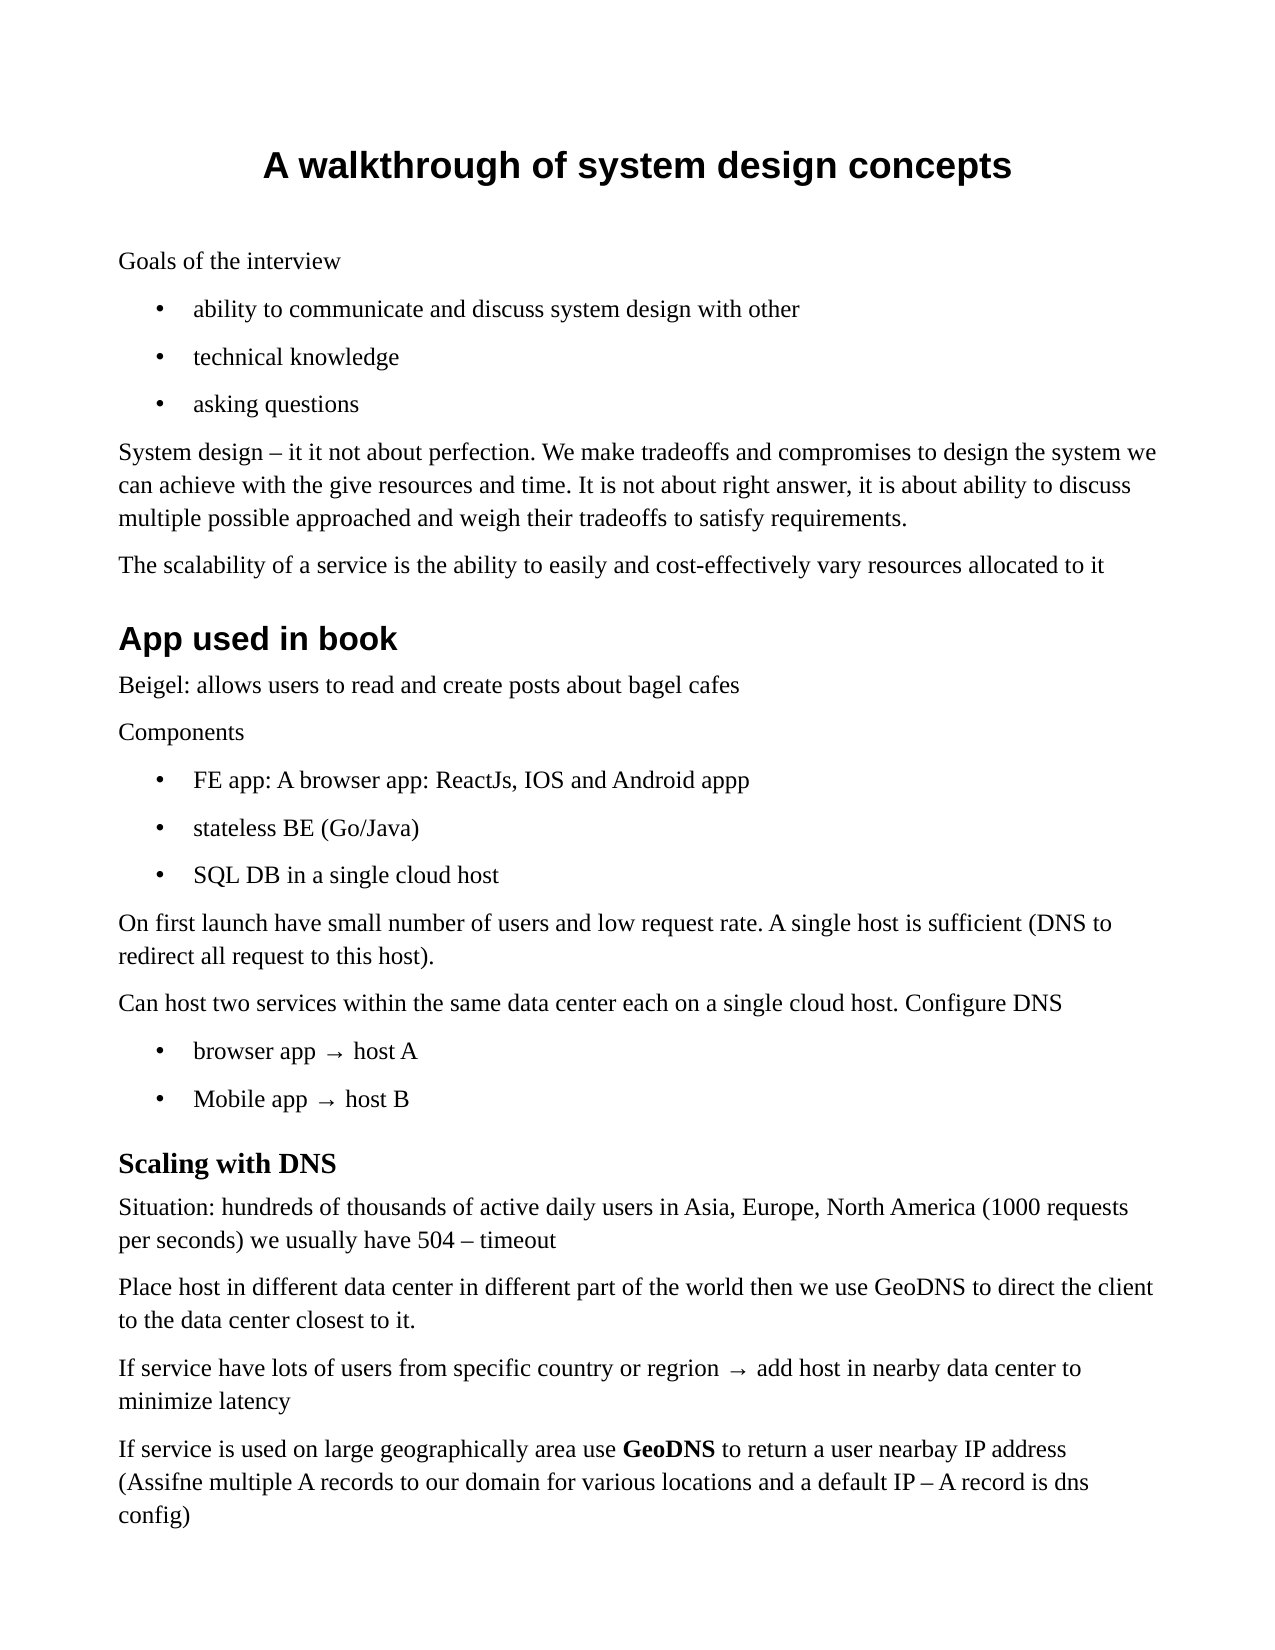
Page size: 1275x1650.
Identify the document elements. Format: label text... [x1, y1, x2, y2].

text If service is used on large geographically area use GeoDNS to return a user nearbay IP address (Assifne multiple A records to our domain for various locations and a default IP – A record is dns config) [118, 1434, 1157, 1528]
text System design – it it not about perfection. We make tradeoffs and compromises to design the system we can achieve with the give resources and time. It is not about right answer, it is about ability to discuss multiple possible approached and weigh their tradeoffs to satisfy requirements. [118, 437, 1157, 532]
list asking questions [156, 389, 1157, 418]
subtitle Scaling with DNS [118, 1146, 1157, 1179]
list SQL DB in a single cloud host [156, 860, 1157, 889]
text Goals of the interview [118, 246, 1157, 275]
text Situation: hundreds of thousands of active daily users in Asia, Europe, North America (1000 requests per seconds) we usually have 504 – timeout [118, 1192, 1157, 1254]
list browser app → host A [156, 1036, 1157, 1065]
list FE app: A browser app: ReactJs, IOS and Android appp [156, 765, 1157, 794]
list Mobile app → host B [156, 1084, 1157, 1112]
text Can host two services within the same data center each on a single cloud host. Configure DNS [118, 988, 1157, 1017]
list technical knowledge [156, 342, 1157, 370]
subtitle A walkthrough of system design concepts [118, 143, 1157, 186]
list ability to communicate and discuss system design with other [156, 294, 1157, 323]
list stateless BE (Go/Java) [156, 813, 1157, 841]
text Beigel: allows users to read and create posts about bagel cafes [118, 670, 1157, 698]
text Components [118, 717, 1157, 746]
text The scalability of a service is the ability to easily and cost-effectively vary resources allocated to it [118, 550, 1157, 579]
text Place host in different data center in different part of the world then we use GeoDNS to direct the client to the data center closest to it. [118, 1272, 1157, 1334]
text On first launch have small number of users and low request rate. A single host is sufficient (DNS to redirect all request to this host). [118, 908, 1157, 969]
text If service have lots of users from specific country or regrion → add host in nearby data center to minimize latency [118, 1353, 1157, 1415]
subtitle App used in book [118, 619, 1157, 657]
